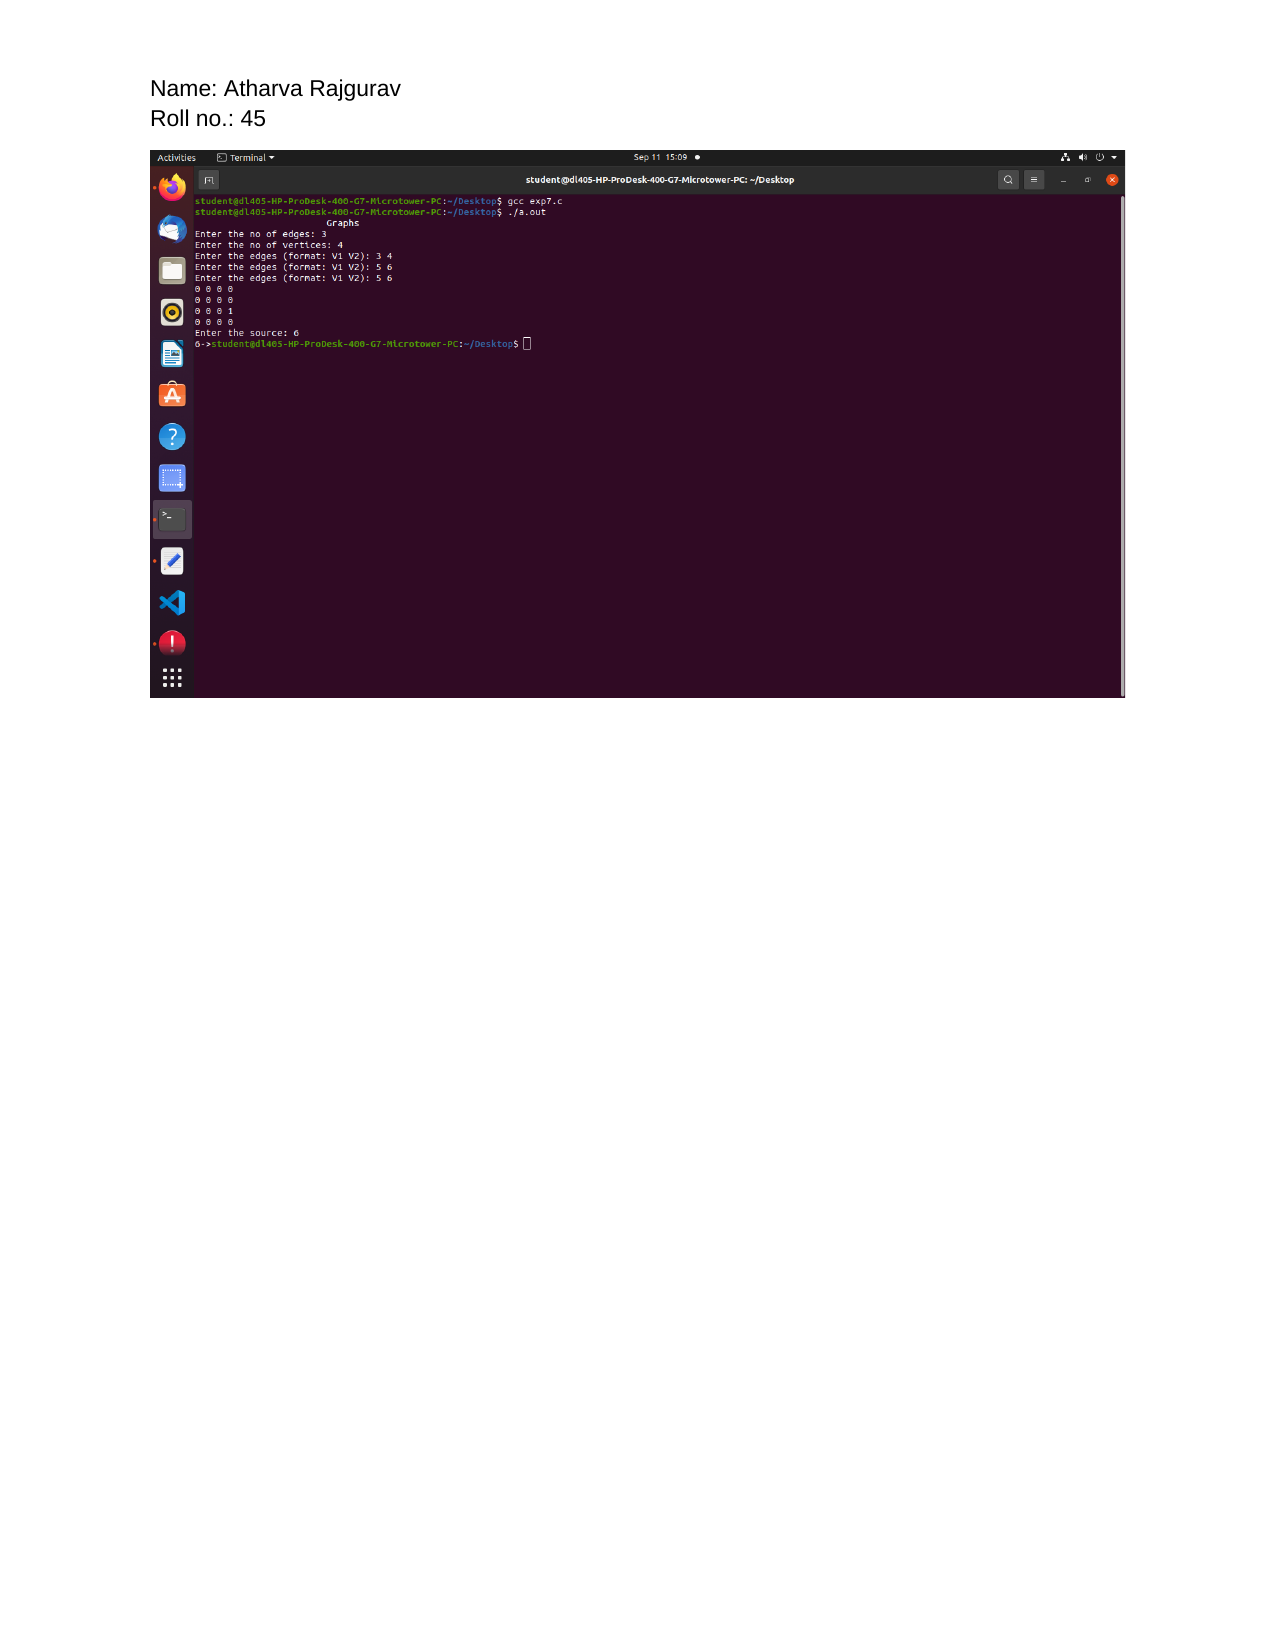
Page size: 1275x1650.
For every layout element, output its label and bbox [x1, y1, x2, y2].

picture [150, 150, 1125, 698]
